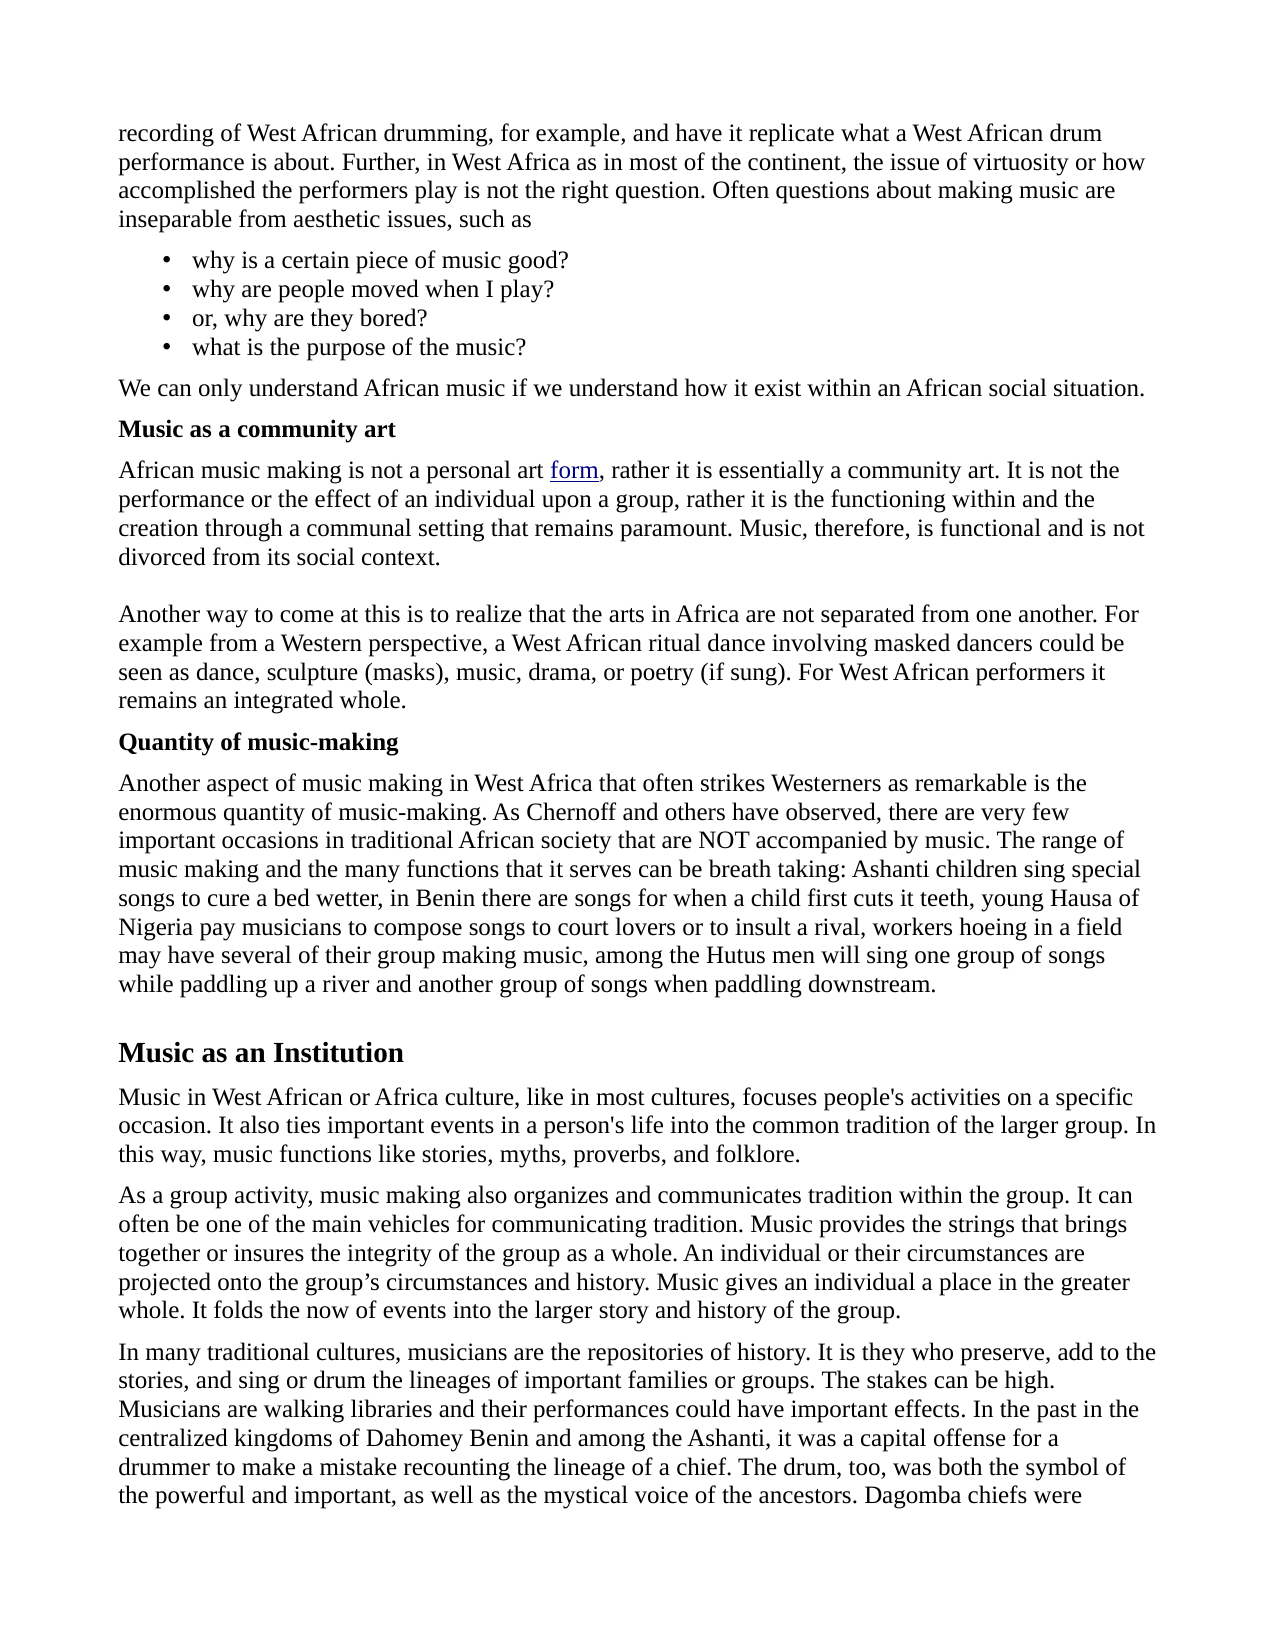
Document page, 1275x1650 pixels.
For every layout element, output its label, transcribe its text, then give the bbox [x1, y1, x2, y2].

list why are people moved when I play? [162, 274, 1157, 303]
text recording of West African drumming, for example, and have it replicate what a West African drum performance is about. Further, in West Africa as in most of the continent, the issue of virtuosity or how accomplished the performers play is not the right question. Often questions about making music are inseparable from aesthetic issues, such as [118, 118, 1157, 233]
text Music in West African or Africa culture, like in most cultures, focuses people's activities on a specific occasion. It also ties important events in a person's life into the common tradition of the larger group. In this way, music functions like stories, myths, proverbs, and folklore. [118, 1082, 1157, 1168]
list or, why are they bored? [162, 303, 1157, 332]
text Quantity of music-making [118, 727, 1157, 756]
text Another aspect of music making in West Africa that often strikes Westerners as remarkable is the enormous quantity of music-making. As Chernoff and others have observed, there are very few important occasions in traditional African society that are NOT accompanied by music. The range of music making and the many functions that it serves can be breath taking: Ashanti children sing special songs to cure a bed wetter, in Benin there are songs for when a child first cuts it teeth, young Hausa of Nigeria pay musicians to compose songs to court lovers or to insult a rival, workers hoeing in a field may have several of their group making music, among the Hutus men will sing one group of songs while paddling up a river and another group of songs when paddling downstream. [118, 768, 1157, 998]
text African music making is not a personal art form, rather it is essentially a community art. It is not the performance or the effect of an individual upon a group, rather it is the functioning within and the creation through a communal setting that remains paramount. Music, therefore, is functional and is not divorced from its social context. Another way to come at this is to realize that the arts in Africa are not separated from one another. For example from a Western perspective, a West African ritual dance involving masked dancers could be seen as dance, sculpture (masks), music, drama, or poetry (if sung). For West African performers it remains an integrated whole. [118, 456, 1157, 714]
text Music as a community art [118, 414, 1157, 443]
text As a group activity, music making also organizes and communicates tradition within the group. It can often be one of the main vehicles for communicating tradition. Music provides the strings that brings together or insures the integrity of the group as a whole. An individual or their circumstances are projected onto the group’s circumstances and history. Music gives an individual a place in the greater whole. It folds the now of events into the larger story and history of the group. [118, 1180, 1157, 1324]
text In many traditional cultures, musicians are the repositories of history. It is they who preserve, add to the stories, and sing or drum the lineages of important families or groups. The stakes can be high. Musicians are walking libraries and their performances could have important effects. In the past in the centralized kingdoms of Dahomey Benin and among the Ashanti, it was a capital offense for a drummer to make a mistake recounting the lineage of a chief. The drum, too, was both the symbol of the powerful and important, as well as the mystical voice of the ancestors. Dagomba chiefs were [118, 1337, 1157, 1509]
list what is the purpose of the music? [162, 332, 1157, 361]
subtitle Music as an Institution [118, 1036, 1157, 1069]
list why is a certain piece of music good? [162, 246, 1157, 274]
text We can only understand African music if we understand how it exist within an African social situation. [118, 373, 1157, 402]
